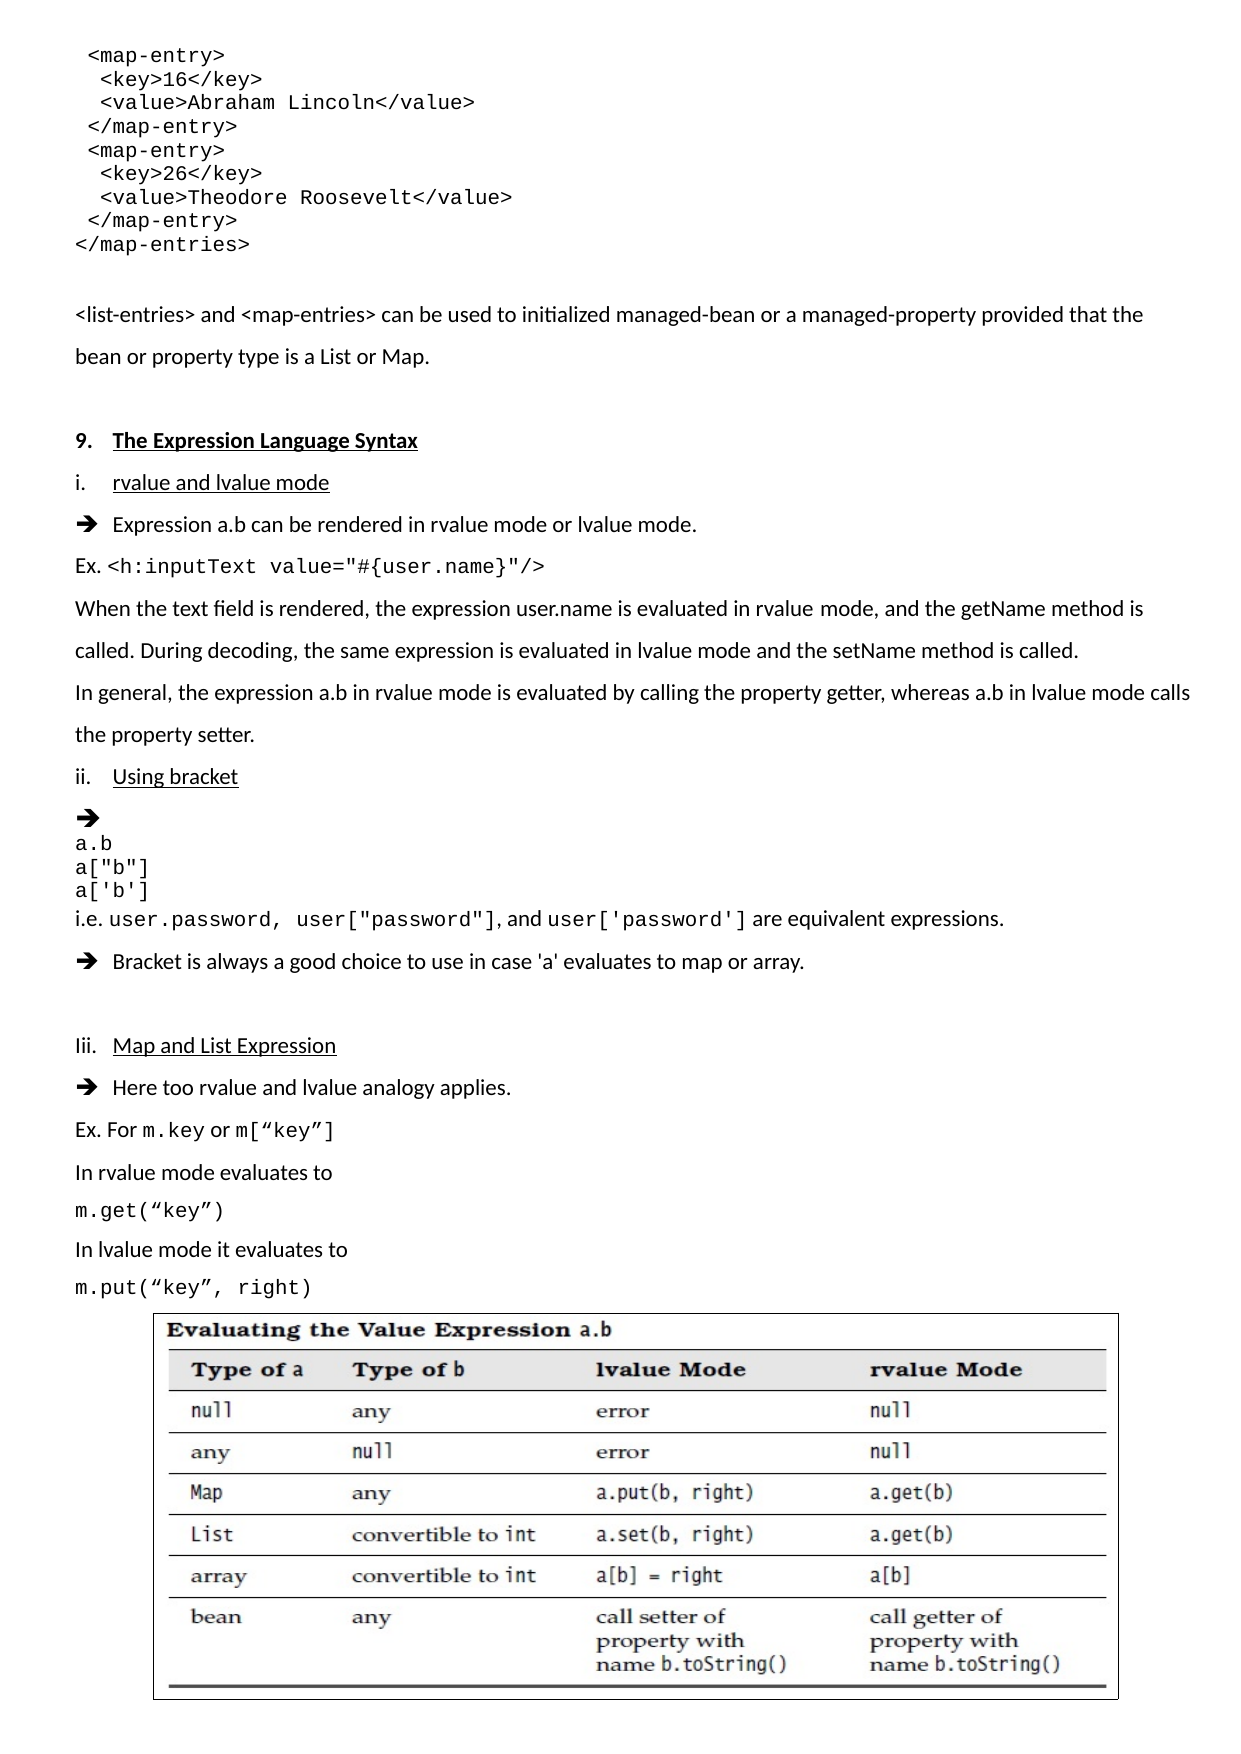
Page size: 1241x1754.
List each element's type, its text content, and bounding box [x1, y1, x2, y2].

text m.put(“key”, right) [75, 1277, 1195, 1301]
list i. rvalue and lvalue mode [75, 468, 1195, 496]
text Ex. <h:inputText value="#{user.name}"/> [75, 552, 1195, 580]
text </map-entry> [75, 211, 1195, 234]
list m.get(“key”) [75, 1199, 1195, 1223]
text </map-entries> [75, 234, 1195, 258]
text 9. The Expression Language Syntax [75, 426, 1195, 454]
text When the text field is rendered, the expression user.name is evaluated in rvalue mode, and the getName method is called. During decoding, the same expression is evaluated in lvalue mode and the setName method is called. [75, 594, 1195, 664]
text <map-entry> [75, 139, 1195, 163]
text <value>Theodore Roosevelt</value> [75, 187, 1195, 211]
list a.b [75, 833, 1195, 857]
picture [155, 1315, 1115, 1696]
text a['b'] [75, 880, 1195, 904]
text <key>26</key> [75, 163, 1195, 187]
list Ex. For m.key or m[“key”] [75, 1115, 1195, 1143]
list Here too rvalue and lvalue analogy applies. [75, 1073, 1195, 1101]
list Expression a.b can be rendered in rvalue mode or lvalue mode. [75, 510, 1195, 538]
text a["b"] [75, 857, 1195, 880]
text In lvalue mode it evaluates to [75, 1235, 1195, 1263]
text ii. Using bracket [75, 762, 1195, 790]
text Iii. Map and List Expression [75, 1031, 1195, 1059]
text <value>Abraham Lincoln</value> [75, 92, 1195, 116]
text <map-entry> [75, 45, 1195, 69]
text i.e. user.password, user["password"], and user['password'] are equivalent expressions. [75, 904, 1195, 933]
text </map-entry> [75, 116, 1195, 139]
list In rvalue mode evaluates to [75, 1158, 1195, 1186]
text In general, the expression a.b in rvalue mode is evaluated by calling the property getter, whereas a.b in lvalue mode calls the property setter. [75, 678, 1195, 748]
text <list-entries> and <map-entries> can be used to initialized managed-bean or a managed-property provided that the bean or property type is a List or Map. [75, 300, 1195, 370]
list Bracket is always a good choice to use in case 'a' evaluates to map or array. [75, 947, 1195, 975]
text <key>16</key> [75, 69, 1195, 92]
